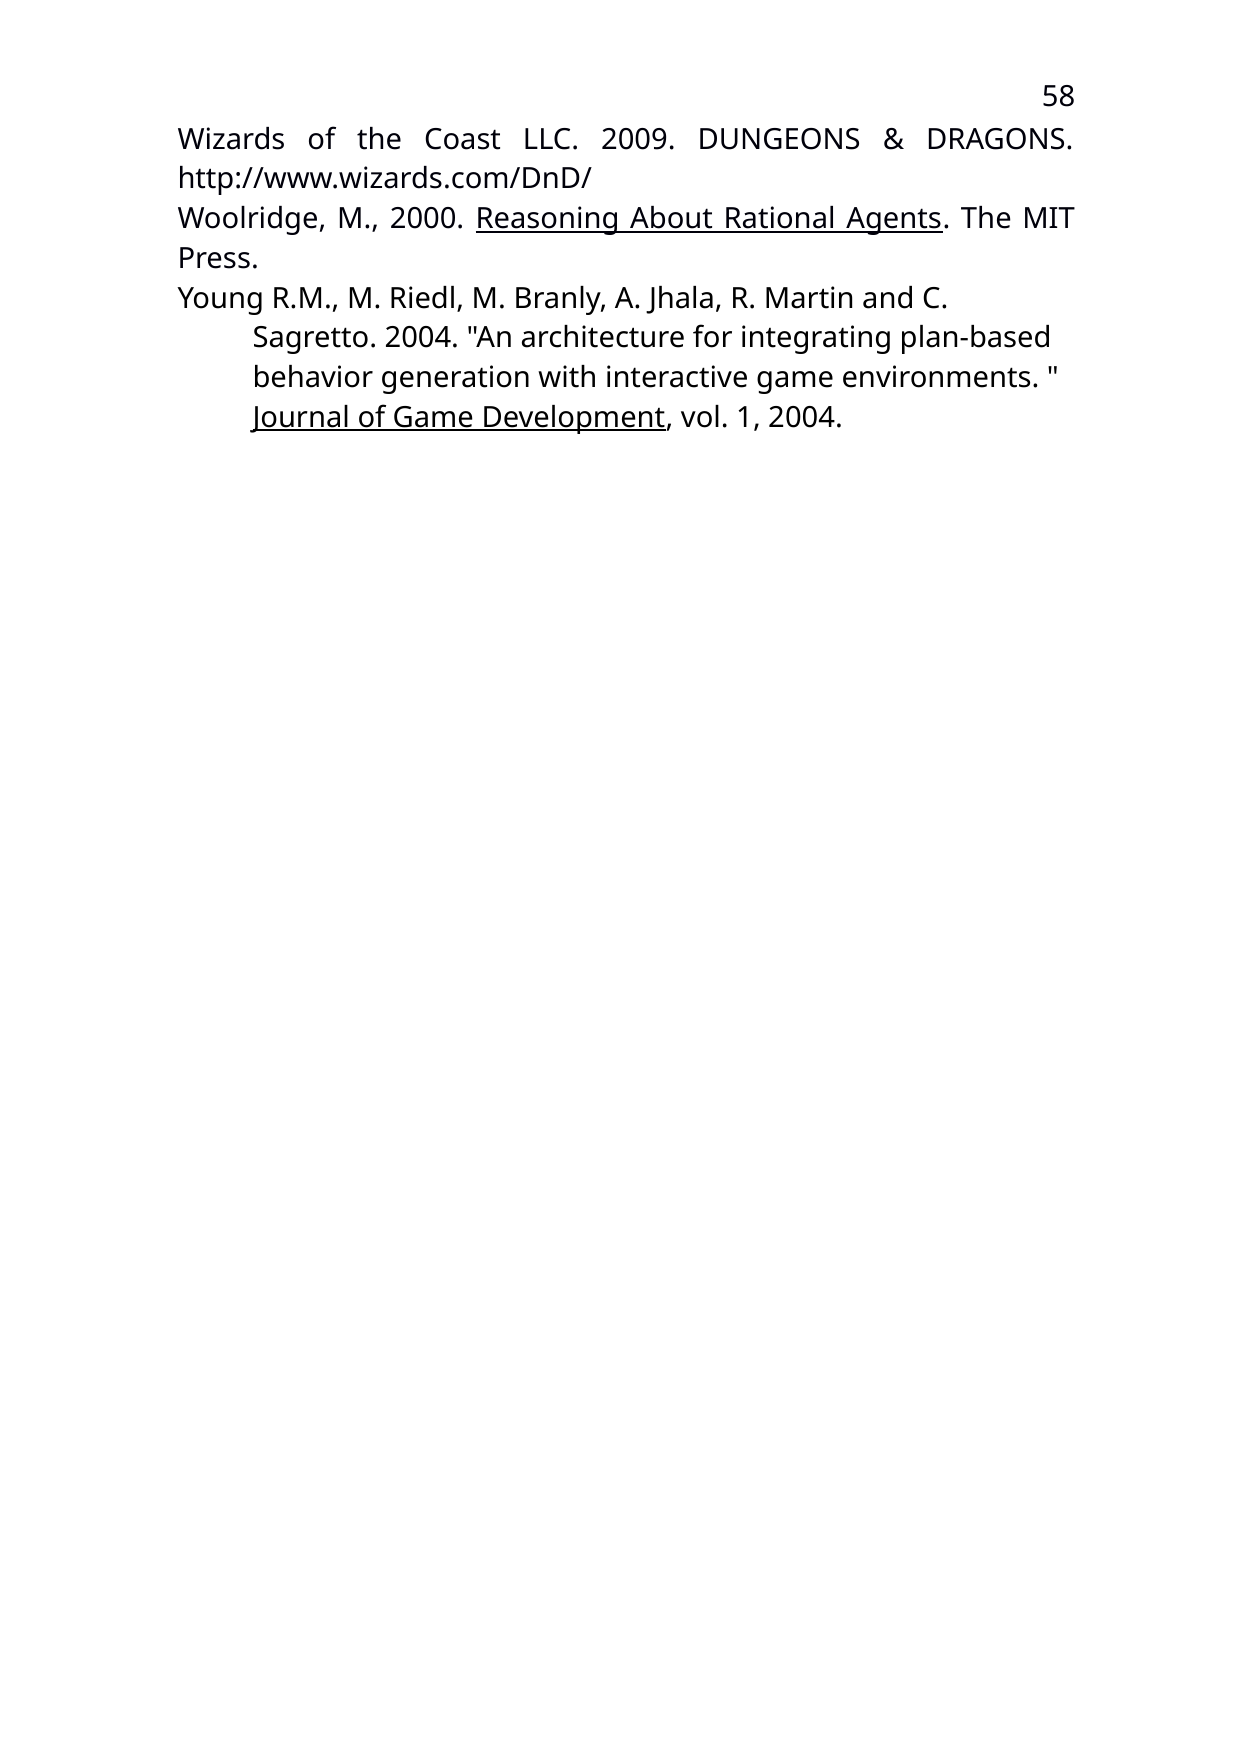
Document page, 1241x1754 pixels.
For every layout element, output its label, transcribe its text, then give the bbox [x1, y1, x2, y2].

text Wizards of the Coast LLC. 2009. DUNGEONS & DRAGONS. http://www.wizards.com/DnD/ [177, 118, 1075, 197]
text Woolridge, M., 2000. Reasoning About Rational Agents. The MIT Press. [177, 197, 1075, 277]
text Young R.M., M. Riedl, M. Branly, A. Jhala, R. Martin and C. Sagretto. 2004. "An architecture for integrating plan-based behavior generation with interactive game environments. " Journal of Game Development, vol. 1, 2004. [177, 277, 1075, 436]
